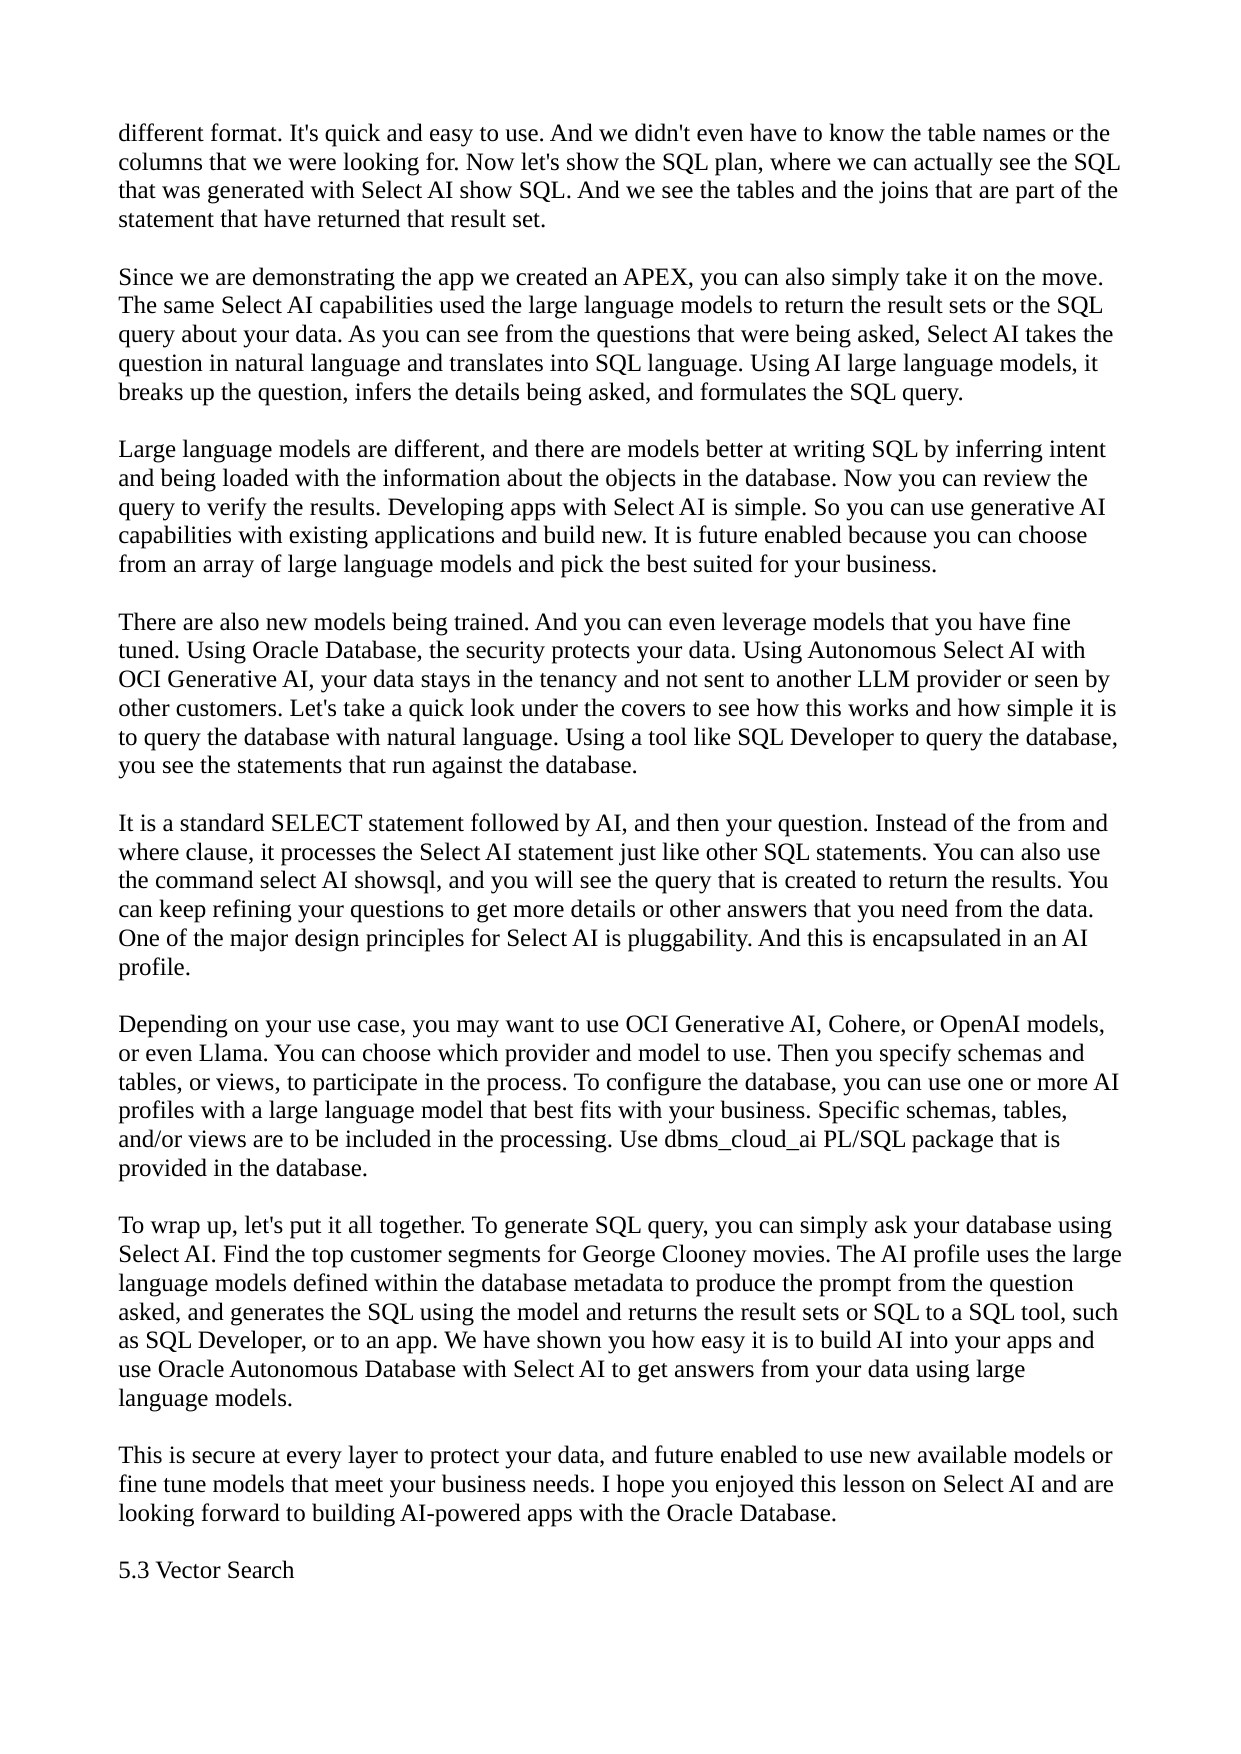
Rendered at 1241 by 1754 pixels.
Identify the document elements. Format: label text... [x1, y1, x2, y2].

text 5.3 Vector Search [118, 1556, 1122, 1584]
text This is secure at every layer to protect your data, and future enabled to use new available models or fine tune models that meet your business needs. I hope you enjoyed this lesson on Select AI and are looking forward to building AI-powered apps with the Oracle Database. [118, 1441, 1122, 1527]
text There are also new models being trained. And you can even leverage models that you have fine tuned. Using Oracle Database, the security protects your data. Using Autonomous Select AI with OCI Generative AI, your data stays in the tenancy and not sent to another LLM provider or seen by other customers. Let's take a quick look under the covers to see how this works and how simple it is to query the database with natural language. Using a tool like SQL Developer to query the database, you see the statements that run against the database. [118, 607, 1122, 779]
text different format. It's quick and easy to use. And we didn't even have to know the table names or the columns that we were looking for. Now let's show the SQL plan, where we can actually see the SQL that was generated with Select AI show SQL. And we see the tables and the joins that are part of the statement that have returned that result set. [118, 118, 1122, 233]
text Depending on your use case, you may want to use OCI Generative AI, Cohere, or OpenAI models, or even Llama. You can choose which provider and model to use. Then you specify schemas and tables, or views, to participate in the process. To configure the database, you can use one or more AI profiles with a large language model that best fits with your business. Specific schemas, tables, and/or views are to be included in the processing. Use dbms_cloud_ai PL/SQL package that is provided in the database. [118, 1009, 1122, 1182]
text To wrap up, let's put it all together. To generate SQL query, you can simply ask your database using Select AI. Find the top customer segments for George Clooney movies. The AI profile uses the large language models defined within the database metadata to produce the prompt from the question asked, and generates the SQL using the model and returns the result sets or SQL to a SQL tool, such as SQL Developer, or to an app. We have shown you how easy it is to build AI into your apps and use Oracle Autonomous Database with Select AI to get answers from your data using large language models. [118, 1211, 1122, 1412]
text It is a standard SELECT statement followed by AI, and then your question. Instead of the from and where clause, it processes the Select AI statement just like other SQL statements. You can also use the command select AI showsql, and you will see the query that is created to return the results. You can keep refining your questions to get more details or other answers that you need from the data. One of the major design principles for Select AI is pluggability. And this is encapsulated in an AI profile. [118, 808, 1122, 981]
text Since we are demonstrating the app we created an APEX, you can also simply take it on the move. The same Select AI capabilities used the large language models to return the result sets or the SQL query about your data. As you can see from the questions that were being asked, Select AI takes the question in natural language and translates into SQL language. Using AI large language models, it breaks up the question, infers the details being asked, and formulates the SQL query. [118, 262, 1122, 406]
text Large language models are different, and there are models better at writing SQL by inferring intent and being loaded with the information about the objects in the database. Now you can review the query to verify the results. Developing apps with Select AI is simple. So you can use generative AI capabilities with existing applications and build new. It is future enabled because you can choose from an array of large language models and pick the best suited for your business. [118, 434, 1122, 578]
